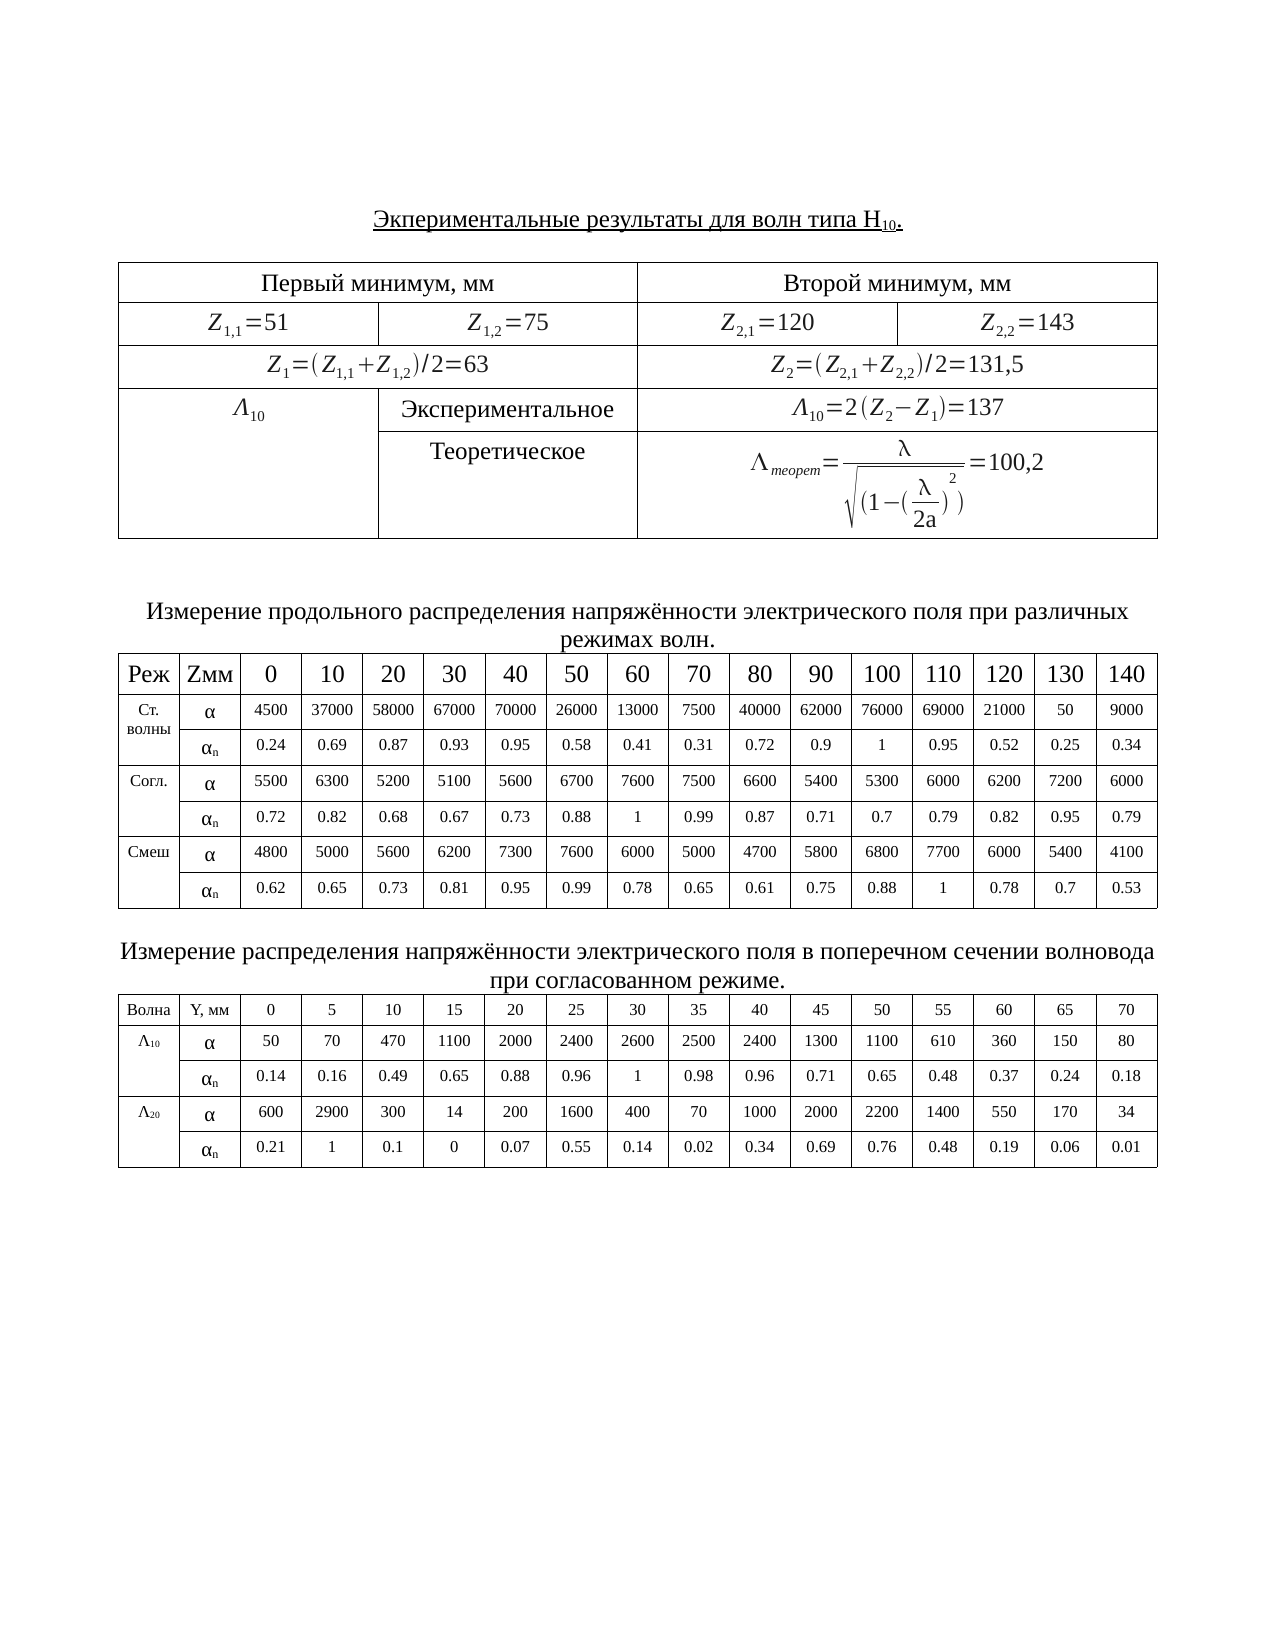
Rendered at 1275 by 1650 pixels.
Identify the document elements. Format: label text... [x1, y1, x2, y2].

table_header 30 [608, 995, 668, 1024]
table_cell 5200 [363, 766, 423, 801]
table_header 25 [547, 995, 607, 1024]
table_cell 0.06 [1035, 1132, 1096, 1167]
table_cell 0.9 [791, 730, 851, 765]
table_header 40 [730, 995, 790, 1024]
table_cell 4500 [241, 695, 301, 729]
table_cell [119, 346, 637, 388]
table_cell 0.61 [730, 873, 790, 907]
table_cell 70 [669, 1097, 729, 1131]
table_cell 6000 [608, 837, 668, 872]
table_cell 0.48 [913, 1132, 973, 1167]
table_cell 6600 [730, 766, 790, 801]
table_cell Смеш [119, 837, 179, 907]
table_cell 62000 [791, 695, 851, 729]
table_cell 0.78 [608, 873, 668, 907]
table_cell 0.88 [485, 1061, 546, 1096]
table_cell 0.41 [608, 730, 668, 765]
table_cell 14 [424, 1097, 484, 1131]
table_cell 0.73 [486, 802, 546, 836]
table_header Y, мм [180, 995, 240, 1024]
table_cell Ст. волны [119, 695, 179, 765]
table_cell 0.79 [1097, 802, 1157, 836]
table_header 65 [1035, 995, 1096, 1024]
table_cell 0 [424, 1132, 484, 1167]
table_cell 0.72 [241, 802, 301, 836]
table_cell 4800 [241, 837, 301, 872]
table_cell αn [180, 802, 240, 836]
table_cell 0.52 [974, 730, 1034, 765]
table_header 45 [791, 995, 851, 1024]
table_cell 0.78 [974, 873, 1034, 907]
table_cell 9000 [1097, 695, 1157, 729]
table_cell 5000 [302, 837, 362, 872]
table_cell 0.34 [730, 1132, 790, 1167]
table_header 90 [791, 654, 851, 694]
table_cell 0.71 [791, 1061, 851, 1096]
table_header Zмм [180, 654, 240, 694]
table_header 100 [852, 654, 912, 694]
table_header 110 [913, 654, 973, 694]
table_cell 5800 [791, 837, 851, 872]
table_cell [638, 303, 897, 345]
table_header 15 [424, 995, 484, 1024]
table_cell αn [180, 1061, 240, 1096]
table_cell 1300 [791, 1026, 851, 1060]
table_cell 6000 [1097, 766, 1157, 801]
table_cell [638, 389, 1157, 431]
table_cell 0.37 [974, 1061, 1034, 1096]
table_cell 5500 [241, 766, 301, 801]
table_cell 0.76 [852, 1132, 912, 1167]
table_cell 0.34 [1097, 730, 1157, 765]
table_cell 0.65 [302, 873, 362, 907]
table_cell Теоретическое [379, 432, 637, 538]
table_cell 67000 [424, 695, 485, 729]
table_cell 0.65 [852, 1061, 912, 1096]
table_cell 6000 [974, 837, 1034, 872]
table_cell 5400 [791, 766, 851, 801]
table_cell 40000 [730, 695, 790, 729]
table_cell 150 [1035, 1026, 1096, 1060]
table_cell 7500 [669, 766, 729, 801]
table_header 55 [913, 995, 973, 1024]
table_header 130 [1035, 654, 1096, 694]
table_cell 7600 [547, 837, 607, 872]
table_cell 6700 [547, 766, 607, 801]
table_cell 6200 [974, 766, 1034, 801]
table_cell 400 [608, 1097, 668, 1131]
table_header 50 [852, 995, 912, 1024]
table_cell 0.01 [1097, 1132, 1157, 1167]
table_cell 0.87 [363, 730, 423, 765]
table_cell 0.24 [241, 730, 301, 765]
table_header Второй минимум, мм [638, 263, 1157, 302]
table_cell 0.25 [1035, 730, 1096, 765]
table_cell 2200 [852, 1097, 912, 1131]
table_cell 70000 [486, 695, 546, 729]
table_cell 5100 [424, 766, 485, 801]
table_cell 5600 [363, 837, 423, 872]
table_cell α [180, 766, 240, 801]
table_cell 0.96 [547, 1061, 607, 1096]
table_cell 1 [608, 1061, 668, 1096]
table_cell 7600 [608, 766, 668, 801]
table_cell [638, 432, 1157, 538]
table_cell 0.7 [852, 802, 912, 836]
table_cell α [180, 1026, 240, 1060]
table_cell 58000 [363, 695, 423, 729]
table_cell 0.99 [547, 873, 607, 907]
table_cell 7200 [1035, 766, 1096, 801]
table_cell 2000 [485, 1026, 546, 1060]
table_cell 7700 [913, 837, 973, 872]
table_cell 0.82 [302, 802, 362, 836]
table_cell 7300 [486, 837, 546, 872]
table_cell 0.95 [1035, 802, 1096, 836]
table_cell 0.69 [302, 730, 362, 765]
table_header 70 [669, 654, 729, 694]
table_cell 0.87 [730, 802, 790, 836]
table_cell 0.55 [547, 1132, 607, 1167]
table_cell αn [180, 1132, 240, 1167]
table_cell 0.18 [1097, 1061, 1157, 1096]
table_cell 6800 [852, 837, 912, 872]
table_cell 1 [608, 802, 668, 836]
table_cell 1100 [852, 1026, 912, 1060]
table_cell 0.99 [669, 802, 729, 836]
table_header 40 [486, 654, 546, 694]
table_cell 5400 [1035, 837, 1096, 872]
table_header 50 [547, 654, 607, 694]
table_cell 470 [363, 1026, 423, 1060]
table_header 0 [241, 654, 301, 694]
table_cell α [180, 695, 240, 729]
table_cell 0.65 [424, 1061, 484, 1096]
table_cell 2000 [791, 1097, 851, 1131]
table_cell Согл. [119, 766, 179, 836]
table_cell 0.95 [486, 730, 546, 765]
table_header 70 [1097, 995, 1157, 1024]
table_cell 0.16 [302, 1061, 362, 1096]
table_cell 0.88 [547, 802, 607, 836]
table_cell 0.67 [424, 802, 485, 836]
table_cell 1 [913, 873, 973, 907]
table_cell 69000 [913, 695, 973, 729]
table_cell 0.96 [730, 1061, 790, 1096]
table_cell 0.81 [424, 873, 485, 907]
table_header 140 [1097, 654, 1157, 694]
table_cell 2500 [669, 1026, 729, 1060]
table_cell 0.65 [669, 873, 729, 907]
table_cell 0.95 [913, 730, 973, 765]
table_cell α [180, 1097, 240, 1131]
table_cell 600 [241, 1097, 301, 1131]
table_cell [898, 303, 1157, 345]
table_header 60 [974, 995, 1034, 1024]
table_cell αn [180, 873, 240, 907]
table_cell 4100 [1097, 837, 1157, 872]
table_header 80 [730, 654, 790, 694]
table_cell Экспериментальное [379, 389, 637, 431]
table_cell 5300 [852, 766, 912, 801]
table_cell 2900 [302, 1097, 362, 1131]
table_cell 0.93 [424, 730, 485, 765]
table_cell 0.14 [241, 1061, 301, 1096]
table_cell 0.71 [791, 802, 851, 836]
table_cell 0.88 [852, 873, 912, 907]
table_cell 34 [1097, 1097, 1157, 1131]
table_cell 6200 [424, 837, 485, 872]
table_cell 0.68 [363, 802, 423, 836]
table_cell 0.62 [241, 873, 301, 907]
table_cell 0.73 [363, 873, 423, 907]
table_cell 0.31 [669, 730, 729, 765]
table_cell 0.24 [1035, 1061, 1096, 1096]
table_cell 0.75 [791, 873, 851, 907]
table_cell 610 [913, 1026, 973, 1060]
text Экпериментальные результаты для волн типа H10. [118, 204, 1157, 233]
table_cell 37000 [302, 695, 362, 729]
table_cell αn [180, 730, 240, 765]
table_header Первый минимум, мм [119, 263, 637, 302]
table_cell 7500 [669, 695, 729, 729]
table_cell 21000 [974, 695, 1034, 729]
table_cell 0.82 [974, 802, 1034, 836]
table_cell 0.21 [241, 1132, 301, 1167]
table_cell 1000 [730, 1097, 790, 1131]
text Измерение распределения напряжённости электрического поля в поперечном сечении волновода при согласованном режиме. [118, 936, 1157, 994]
table_cell 76000 [852, 695, 912, 729]
table_cell 300 [363, 1097, 423, 1131]
table_cell 0.1 [363, 1132, 423, 1167]
table_cell 50 [241, 1026, 301, 1060]
table_cell 0.53 [1097, 873, 1157, 907]
table_cell [379, 303, 637, 345]
table_header 0 [241, 995, 301, 1024]
table_header 10 [302, 654, 362, 694]
table_cell 5000 [669, 837, 729, 872]
table_cell 6300 [302, 766, 362, 801]
table_cell 360 [974, 1026, 1034, 1060]
table_cell [119, 389, 378, 538]
table_cell 0.69 [791, 1132, 851, 1167]
table_cell 70 [302, 1026, 362, 1060]
table_header 10 [363, 995, 423, 1024]
table_cell 4700 [730, 837, 790, 872]
table_cell 13000 [608, 695, 668, 729]
table_cell 2400 [730, 1026, 790, 1060]
table_cell 0.49 [363, 1061, 423, 1096]
table_header 5 [302, 995, 362, 1024]
table_cell 0.72 [730, 730, 790, 765]
text Измерение продольного распределения напряжённости электрического поля при различных режимах волн. [118, 596, 1157, 653]
table_header 30 [424, 654, 485, 694]
table_cell 0.19 [974, 1132, 1034, 1167]
table_cell Λ10 [119, 1026, 179, 1096]
table_cell 0.02 [669, 1132, 729, 1167]
table_cell [638, 346, 1157, 388]
table_cell 200 [485, 1097, 546, 1131]
table_cell 80 [1097, 1026, 1157, 1060]
table_cell 1100 [424, 1026, 484, 1060]
table_cell 170 [1035, 1097, 1096, 1131]
table_header 20 [363, 654, 423, 694]
table_cell 0.98 [669, 1061, 729, 1096]
table_cell 0.79 [913, 802, 973, 836]
table_cell 0.07 [485, 1132, 546, 1167]
table_cell 0.14 [608, 1132, 668, 1167]
table_cell 0.95 [486, 873, 546, 907]
table_cell 0.7 [1035, 873, 1096, 907]
table_cell 1 [302, 1132, 362, 1167]
table_cell 2600 [608, 1026, 668, 1060]
table_header 120 [974, 654, 1034, 694]
table_cell 0.48 [913, 1061, 973, 1096]
table_header Реж [119, 654, 179, 694]
table_header 60 [608, 654, 668, 694]
table_cell 5600 [486, 766, 546, 801]
table_cell 1600 [547, 1097, 607, 1131]
table_cell 1400 [913, 1097, 973, 1131]
table_cell 0.58 [547, 730, 607, 765]
table_cell 26000 [547, 695, 607, 729]
table_cell 50 [1035, 695, 1096, 729]
table_cell 1 [852, 730, 912, 765]
table_cell 550 [974, 1097, 1034, 1131]
table_header 20 [485, 995, 546, 1024]
table_cell 2400 [547, 1026, 607, 1060]
table_header 35 [669, 995, 729, 1024]
table_header Волна [119, 995, 179, 1024]
table_cell Λ20 [119, 1097, 179, 1167]
table_cell [119, 303, 378, 345]
table_cell α [180, 837, 240, 872]
table_cell 6000 [913, 766, 973, 801]
